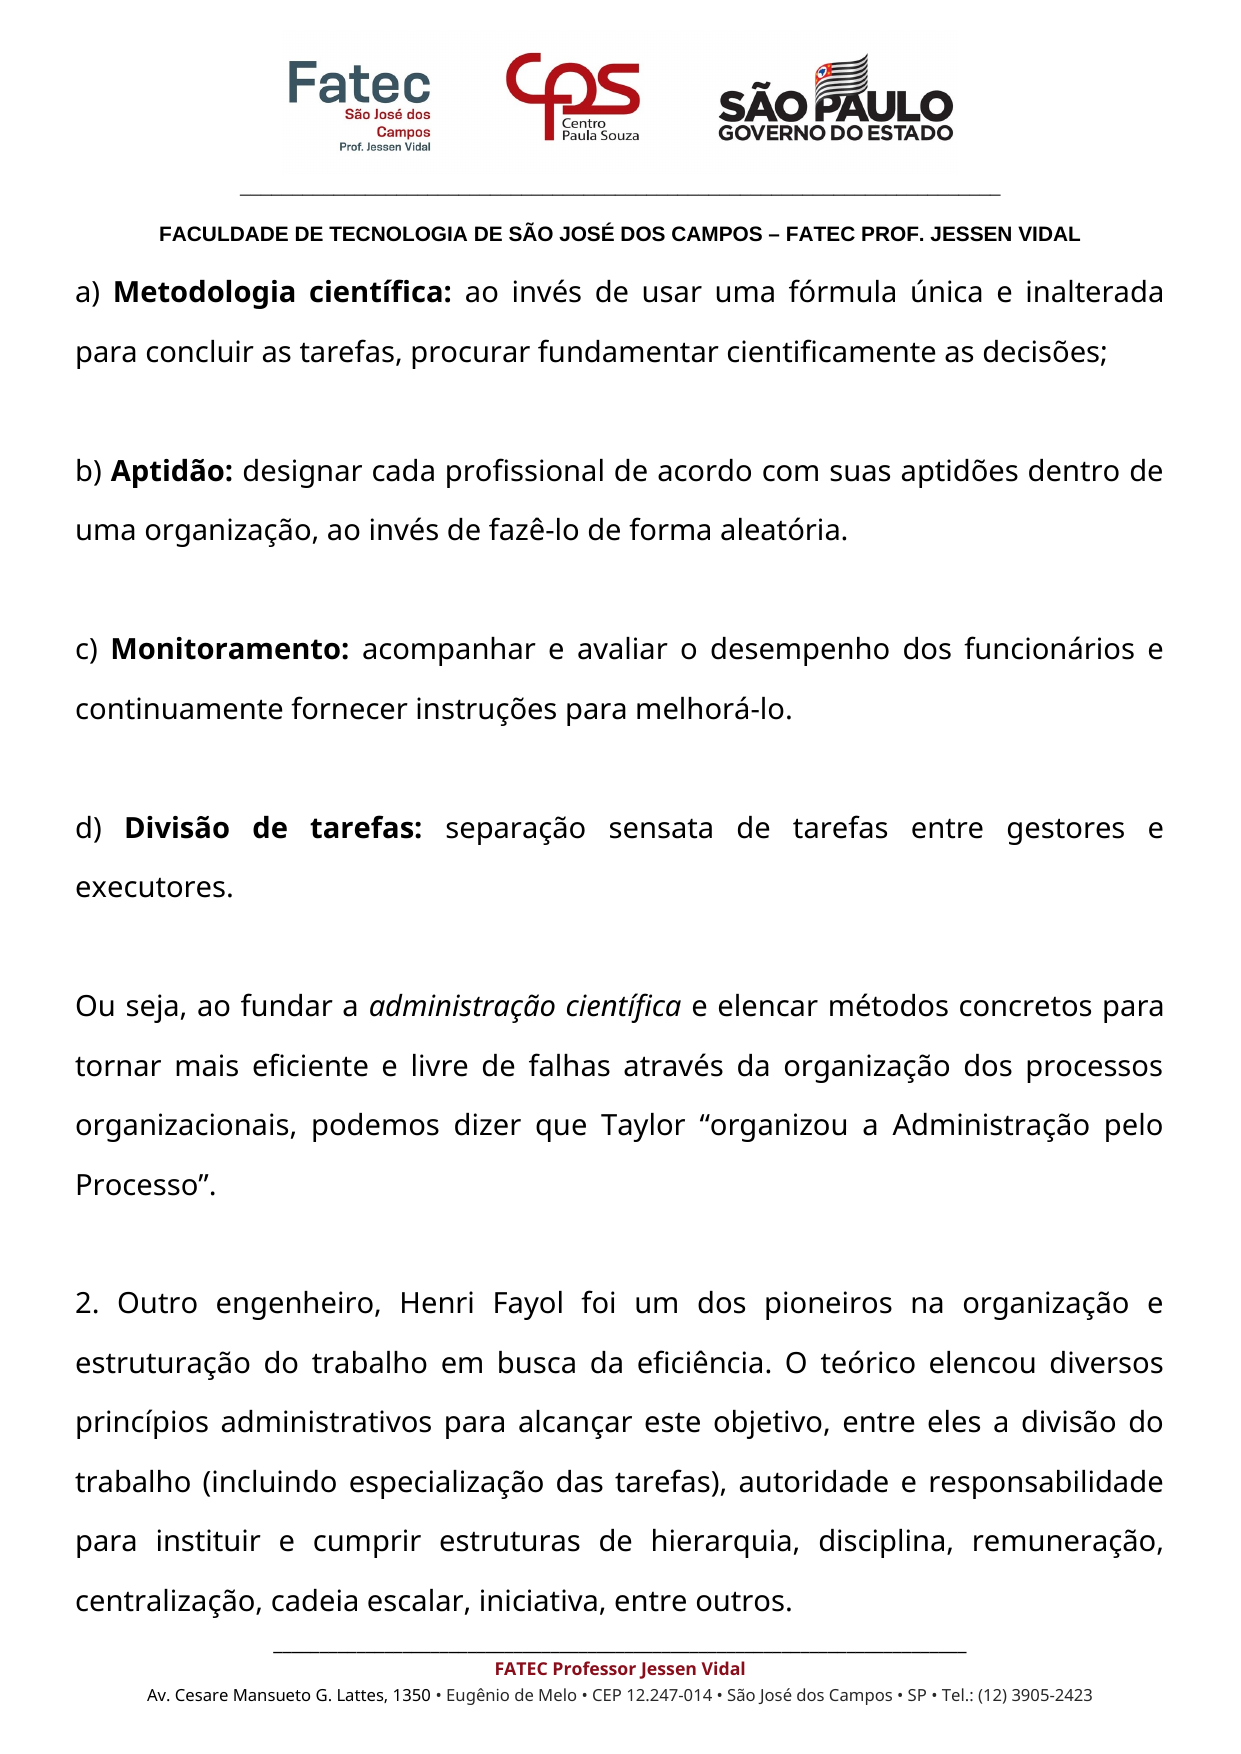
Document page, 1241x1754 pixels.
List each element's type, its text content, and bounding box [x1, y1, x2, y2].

text 2. Outro engenheiro, Henri Fayol foi um dos pioneiros na organização e estruturação do trabalho em busca da eficiência. O teórico elencou diversos princípios administrativos para alcançar este objetivo, entre eles a divisão do trabalho (incluindo especialização das tarefas), autoridade e responsabilidade para instituir e cumprir estruturas de hierarquia, disciplina, remuneração, centralização, cadeia escalar, iniciativa, entre outros. [75, 1283, 1165, 1620]
picture [281, 29, 959, 174]
text c) Monitoramento: acompanhar e avaliar o desempenho dos funcionários e continuamente fornecer instruções para melhorá-lo. [75, 628, 1165, 728]
text Ou seja, ao fundar a administração científica e elencar métodos concretos para tornar mais eficiente e livre de falhas através da organização dos processos organizacionais, podemos dizer que Taylor “organizou a Administração pelo Processo”. [75, 985, 1165, 1203]
text d) Divisão de tarefas: separação sensata de tarefas entre gestores e executores. [75, 807, 1165, 906]
text b) Aptidão: designar cada profissional de acordo com suas aptidões dentro de uma organização, ao invés de fazê-lo de forma aleatória. [75, 450, 1165, 549]
text a) Metodologia científica: ao invés de usar uma fórmula única e inalterada para concluir as tarefas, procurar fundamentar cientificamente as decisões; [75, 272, 1165, 371]
